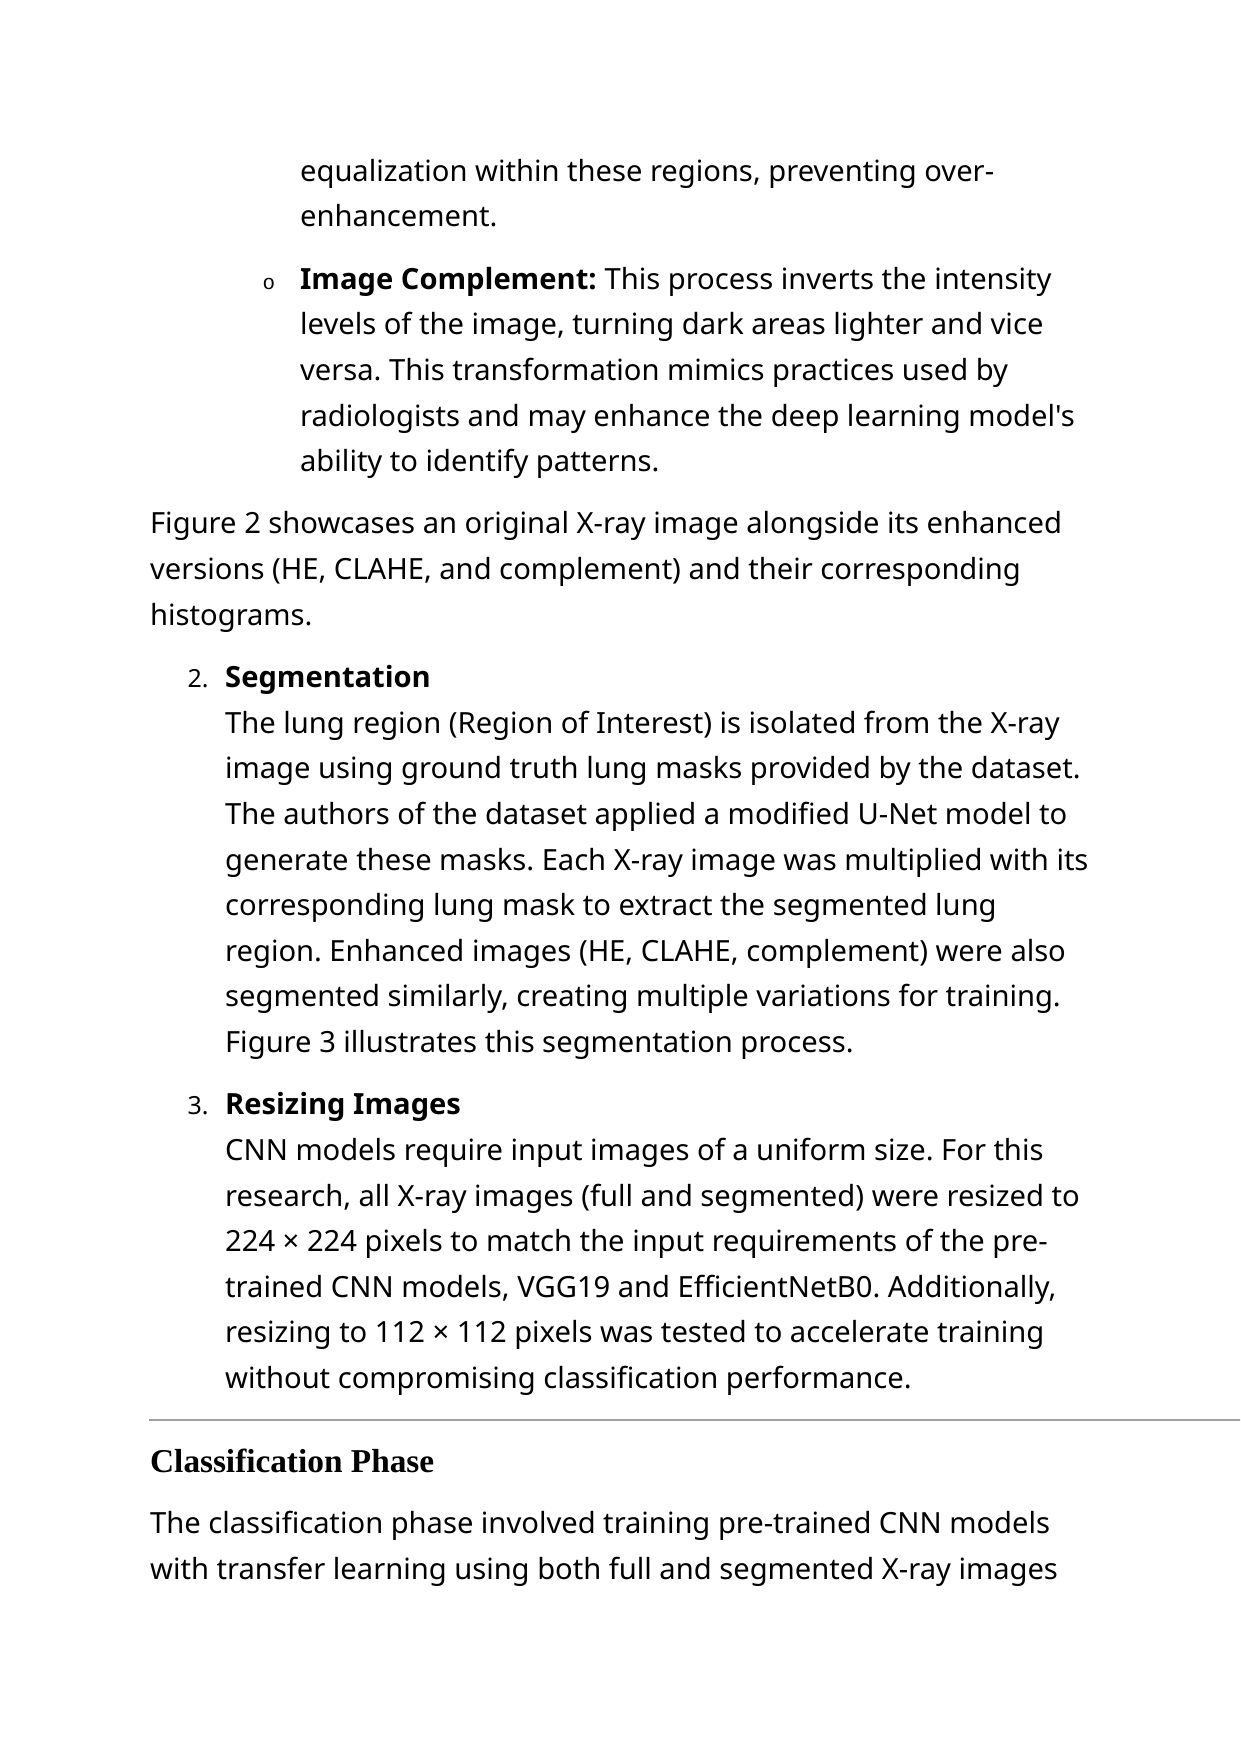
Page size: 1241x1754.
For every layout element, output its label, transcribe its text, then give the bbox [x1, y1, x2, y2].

text Figure 2 showcases an original X-ray image alongside its enhanced versions (HE, CLAHE, and complement) and their corresponding histograms. [150, 503, 1090, 634]
text The classification phase involved training pre-trained CNN models with transfer learning using both full and segmented X-ray images [150, 1502, 1090, 1588]
list Resizing Images CNN models require input images of a uniform size. For this research, all X-ray images (full and segmented) were resized to 224 × 224 pixels to match the input requirements of the pre-trained CNN models, VGG19 and EfficientNetB0. Additionally, resizing to 112 × 112 pixels was tested to accelerate training without compromising classification performance. [187, 1083, 1090, 1397]
list Segmentation The lung region (Region of Interest) is isolated from the X-ray image using ground truth lung masks provided by the dataset. The authors of the dataset applied a modified U-Net model to generate these masks. Each X-ray image was multiplied with its corresponding lung mask to extract the segmented lung region. Enhanced images (HE, CLAHE, complement) were also segmented similarly, creating multiple variations for training. Figure 3 illustrates this segmentation process. [187, 656, 1090, 1061]
text Classification Phase [150, 1442, 1090, 1480]
list equalization within these regions, preventing over-enhancement. [262, 150, 1090, 235]
list Image Complement: This process inverts the intensity levels of the image, turning dark areas lighter and vice versa. This transformation mimics practices used by radiologists and may enhance the deep learning model's ability to identify patterns. [262, 258, 1090, 480]
